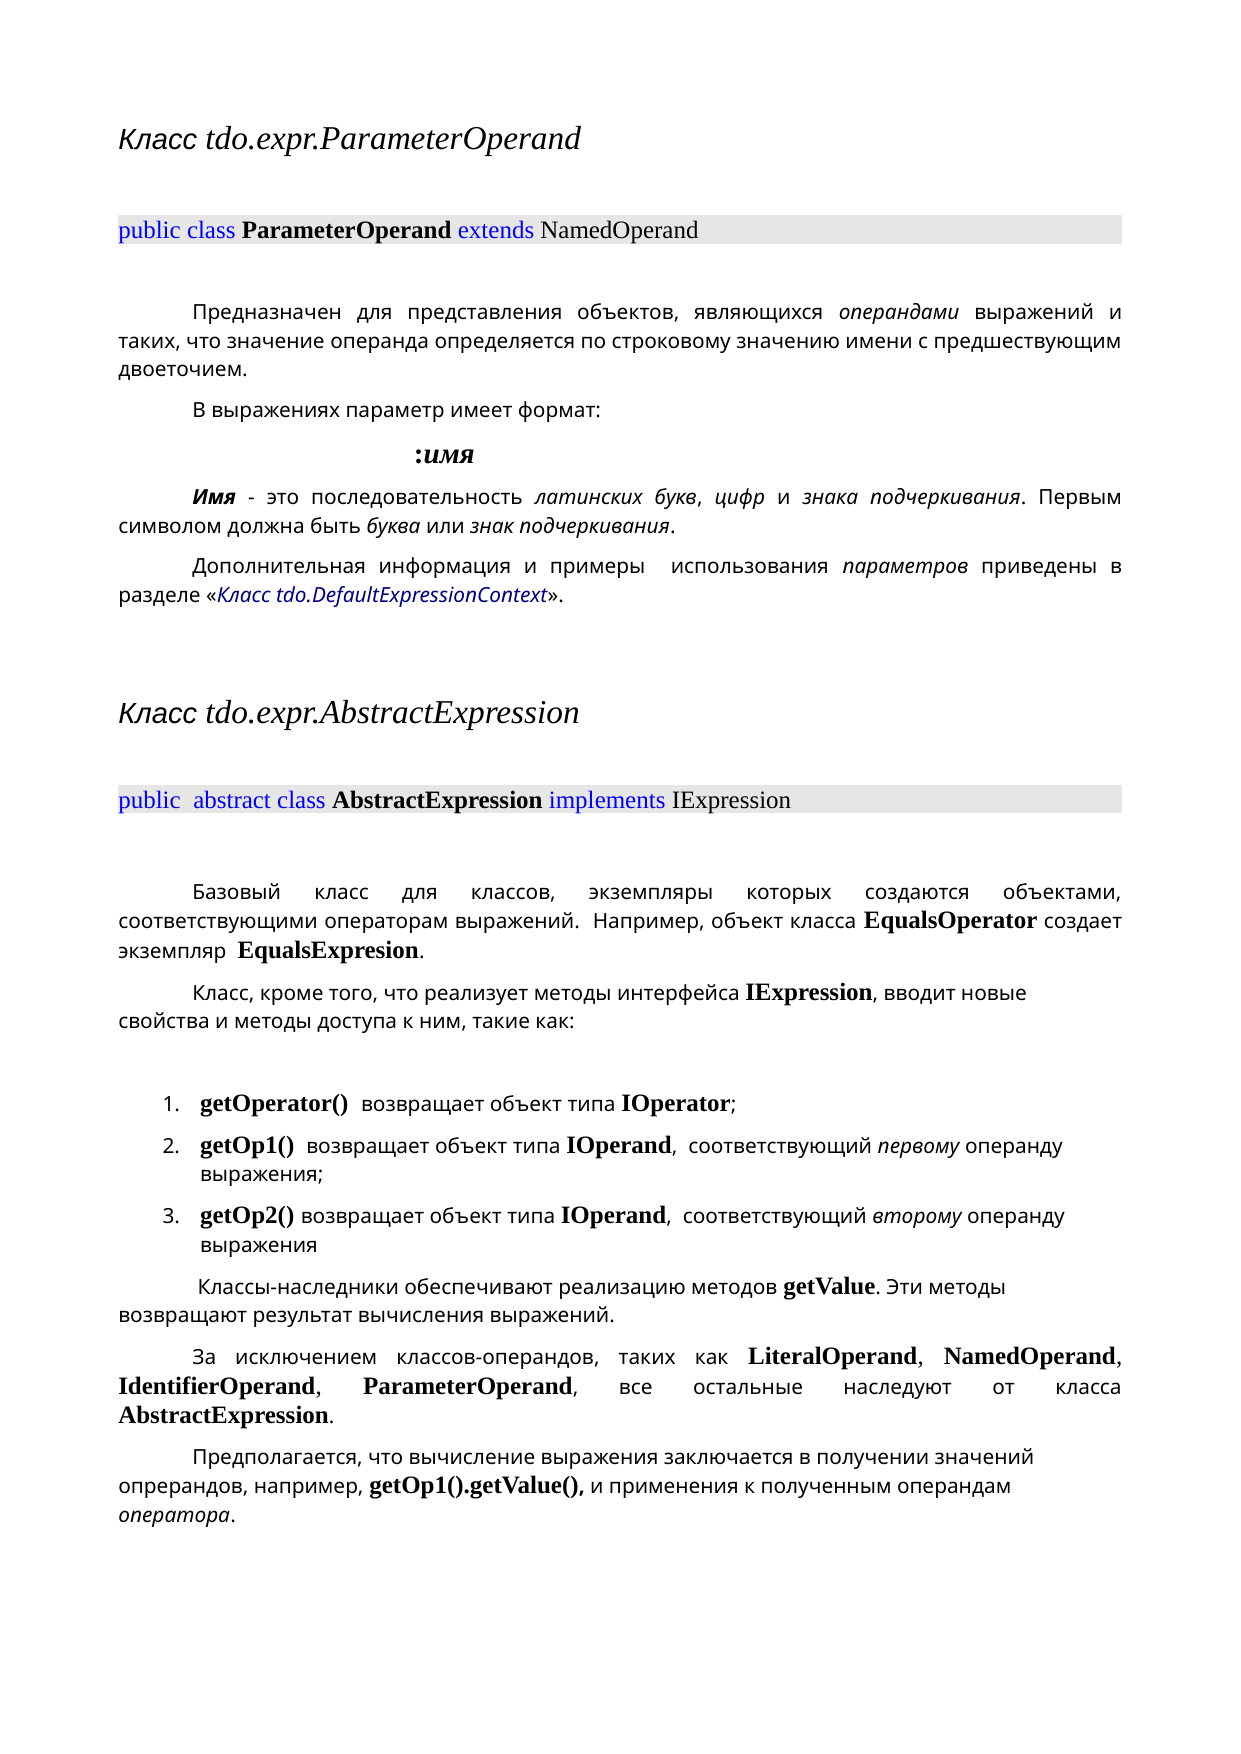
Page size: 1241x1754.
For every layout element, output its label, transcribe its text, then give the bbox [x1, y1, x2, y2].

text :имя [118, 436, 1122, 470]
text За исключением классов-операндов, таких как LiteralOperand, NamedOperand, IdentifierOperand, ParameterOperand, все остальные наследуют от класса AbstractExpression. [118, 1341, 1122, 1430]
list getOp2() возвращает объект типа IOperand, соответствующий второму операнду выражения [162, 1200, 1122, 1258]
text В выражениях параметр имеет формат: [118, 395, 1122, 424]
text Класс, кроме того, что реализует методы интерфейса IExpression, вводит новые свойства и методы доступа к ним, такие как: [118, 977, 1122, 1034]
text public class ParameterOperand extends NamedOperand [118, 215, 1122, 244]
subtitle Класс tdo.expr.ParameterOperand [118, 118, 1122, 156]
subtitle Класс tdo.expr.AbstractExpression [118, 693, 1122, 731]
text Предполагается, что вычисление выражения заключается в получении значений опрерандов, например, getOp1().getValue(), и применения к полученным операндам оператора. [118, 1442, 1122, 1528]
text Имя - это последовательность латинских букв, цифр и знака подчеркивания. Первым символом должна быть буква или знак подчеркивания. [118, 482, 1122, 539]
text Дополнительная информация и примеры использования параметров приведены в разделе «Класс tdo.DefaultExpressionContext». [118, 552, 1122, 608]
text public abstract class AbstractExpression implements IExpression [118, 785, 1122, 813]
text Предназначен для представления объектов, являющихся операндами выражений и таких, что значение операнда определяется по строковому значению имени с предшествующим двоеточием. [118, 297, 1122, 383]
list getOperator() возвращает объект типа IOperator; [162, 1088, 1122, 1117]
list getOp1() возвращает объект типа IOperand, соответствующий первому операнду выражения; [162, 1130, 1122, 1188]
text Классы-наследники обеспечивают реализацию методов getValue. Эти методы возвращают результат вычисления выражений. [118, 1271, 1122, 1329]
text Базовый класс для классов, экземпляры которых создаются объектами, соответствующими операторам выражений. Например, объект класса EqualsOperator создает экземпляр EqualsExpresion. [118, 877, 1122, 964]
